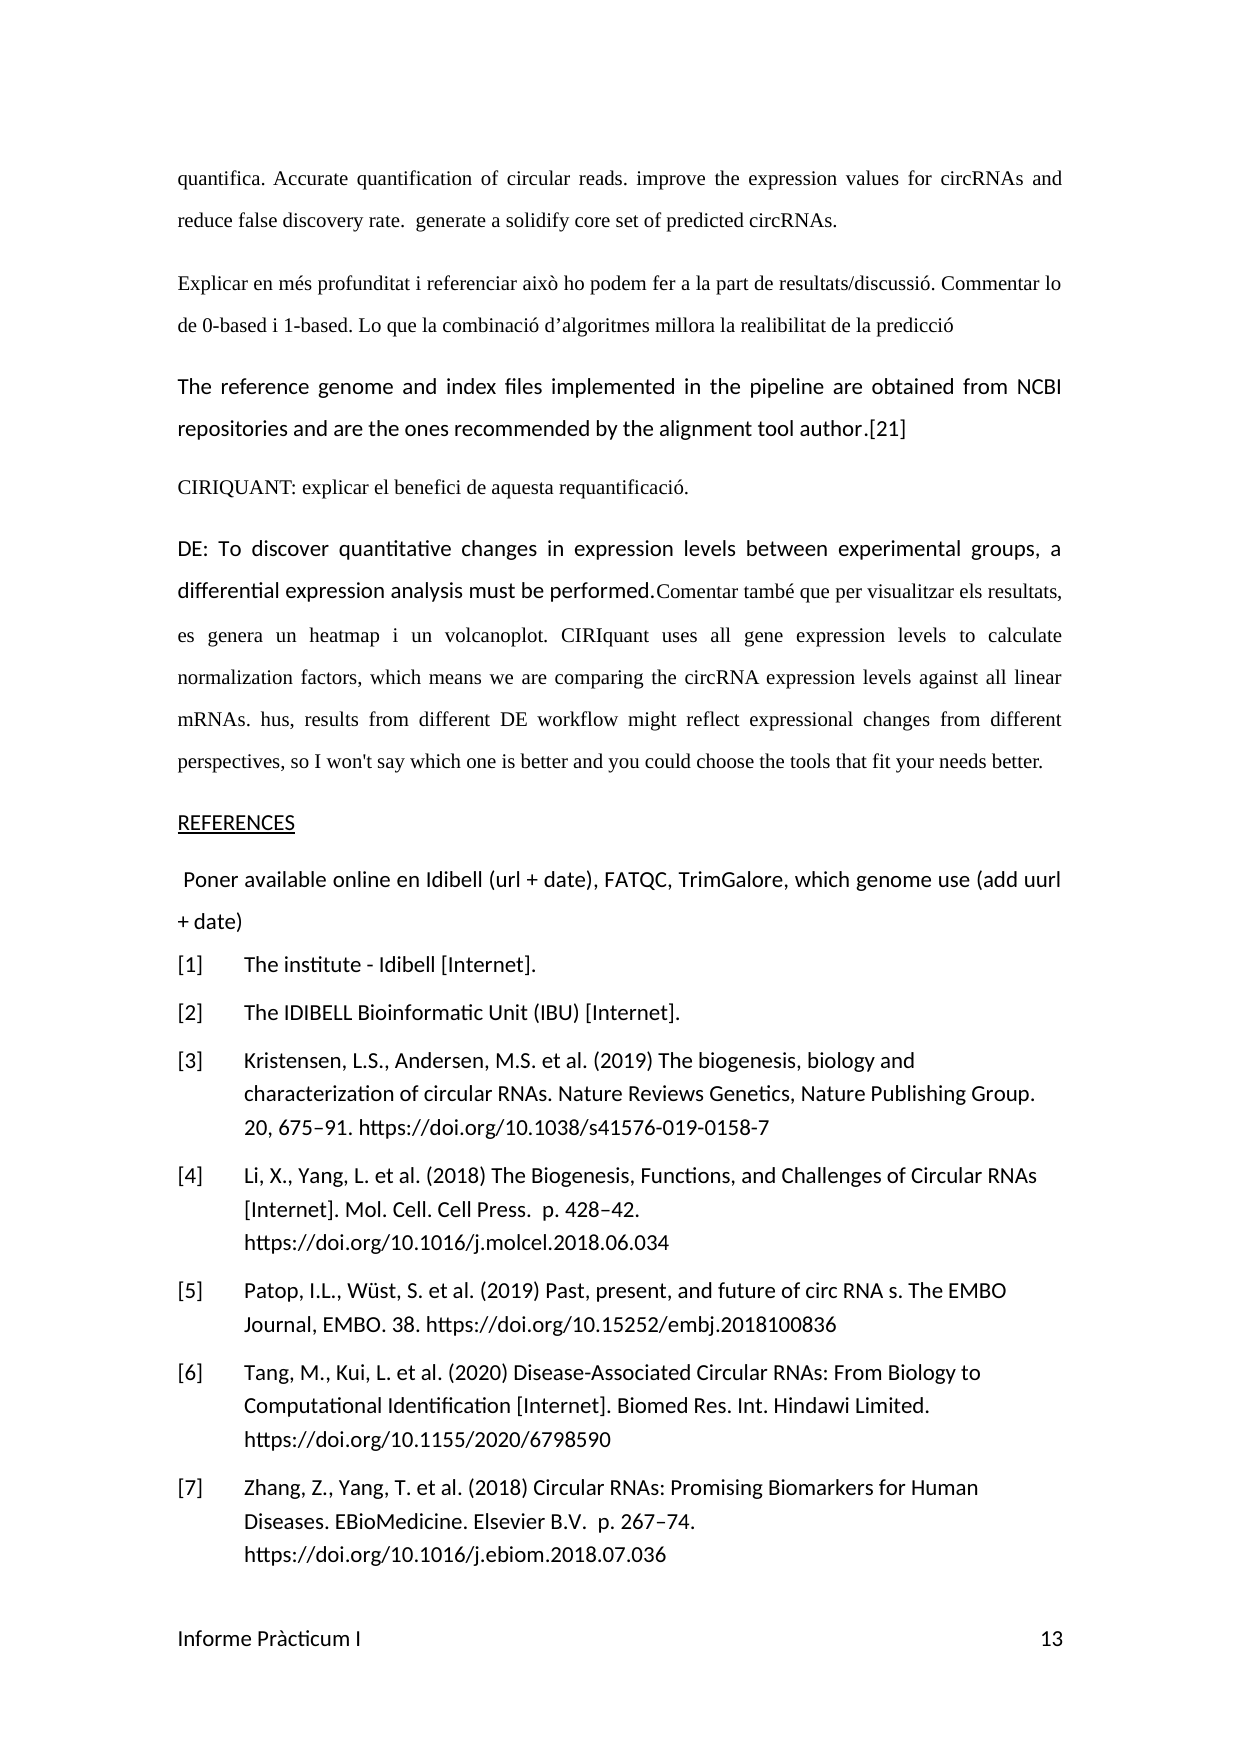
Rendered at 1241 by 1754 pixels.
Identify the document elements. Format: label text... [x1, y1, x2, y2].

text CIRIQUANT: explicar el benefici de aquesta requantificació. [177, 457, 1063, 499]
text [6] Tang, M., Kui, L. et al. (2020) Disease-Associated Circular RNAs: From Biology to Computational Identification [Internet]. Biomed Res. Int. Hindawi Limited. https://doi.org/10.1155/2020/6798590 [177, 1358, 1063, 1453]
text Poner available online en Idibell (url + date), FATQC, TrimGalore, which genome use (add uurl + date) [177, 851, 1063, 935]
text REFERENCES [177, 794, 1063, 836]
text [4] Li, X., Yang, L. et al. (2018) The Biogenesis, Functions, and Challenges of Circular RNAs [Internet]. Mol. Cell. Cell Press. p. 428–42. https://doi.org/10.1016/j.molcel.2018.06.034 [177, 1161, 1063, 1256]
text The reference genome and index files implemented in the pipeline are obtained from NCBI repositories and are the ones recommended by the alignment tool author.[21]⁠ [177, 358, 1063, 442]
text Explicar en més profunditat i referenciar això ho podem fer a la part de resultats/discussió. Commentar lo de 0-based i 1-based. Lo que la combinació d’algoritmes millora la realibilitat de la predicció [177, 253, 1063, 337]
text [2] The IDIBELL Bioinformatic Unit (IBU) [Internet]. [177, 998, 1063, 1026]
text [7] Zhang, Z., Yang, T. et al. (2018) Circular RNAs: Promising Biomarkers for Human Diseases. EBioMedicine. Elsevier B.V. p. 267–74. https://doi.org/10.1016/j.ebiom.2018.07.036 [177, 1473, 1063, 1568]
text [3] Kristensen, L.S., Andersen, M.S. et al. (2019) The biogenesis, biology and characterization of circular RNAs. Nature Reviews Genetics, Nature Publishing Group. 20, 675–91. https://doi.org/10.1038/s41576-019-0158-7 [177, 1046, 1063, 1141]
text quantifica. Accurate quantification of circular reads. improve the expression values for circRNAs and reduce false discovery rate. generate a solidify core set of predicted circRNAs. [177, 148, 1063, 232]
text [5] Patop, I.L., Wüst, S. et al. (2019) Past, present, and future of circ RNA s. The EMBO Journal, EMBO. 38. https://doi.org/10.15252/embj.2018100836 [177, 1276, 1063, 1338]
text [1] The institute - Idibell [Internet]. [177, 950, 1063, 978]
text DE: To discover quantitative changes in expression levels between experimental groups, a differential expression analysis must be performed.Comentar també que per visualitzar els resultats, es genera un heatmap i un volcanoplot. CIRIquant uses all gene expression levels to calculate normalization factors, which means we are comparing the circRNA expression levels against all linear mRNAs. hus, results from different DE workflow might reflect expressional changes from different perspectives, so I won't say which one is better and you could choose the tools that fit your needs better. [177, 520, 1063, 773]
